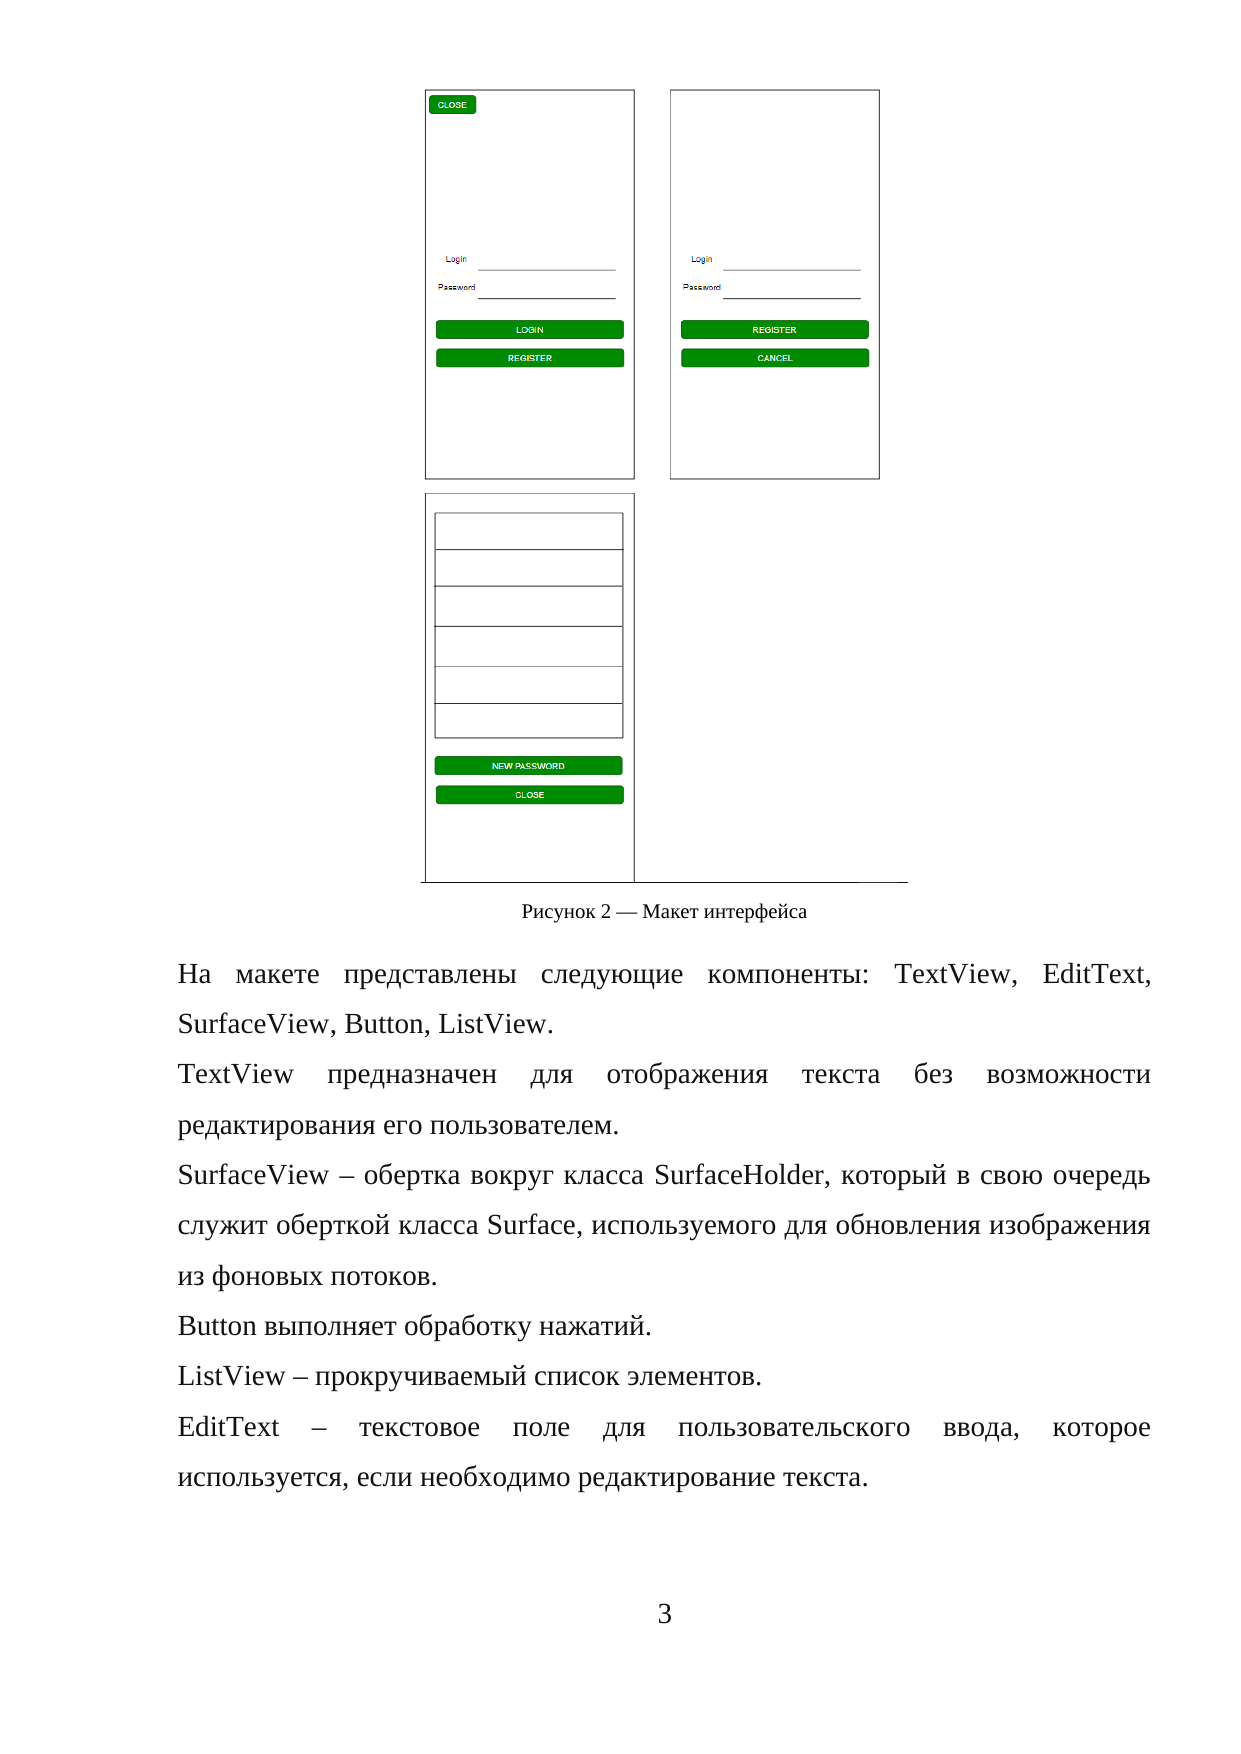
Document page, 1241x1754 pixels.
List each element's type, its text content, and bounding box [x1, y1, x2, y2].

text На макете представлены следующие компоненты: TextView, EditText, SurfaceView, Button, ListView. [177, 989, 1152, 1040]
text Button выполняет обработку нажатий. [652, 1308, 1152, 1342]
text SurfaceView – обертка вокруг класса SurfaceHolder, который в свою очередь служит оберткой класса Surface, используемого для обновления изображения из фоновых потоков. [177, 1241, 1152, 1291]
text Рисунок 2 –– Макет интерфейса [807, 899, 1152, 923]
text TextView предназначен для отображения текста без возможности редактирования его пользователем. [177, 1090, 1152, 1140]
text Рисунок 2 –– Макет интерфейса [177, 899, 521, 923]
text EditText – текстовое поле для пользовательского ввода, которое используется, если необходимо редактирование текста. [177, 1442, 1152, 1493]
text SurfaceView – обертка вокруг класса SurfaceHolder, который в свою очередь служит оберткой класса Surface, используемого для обновления изображения из фоновых потоков. [177, 1157, 1152, 1208]
text ListView – прокручиваемый список элементов. [177, 1358, 1152, 1392]
